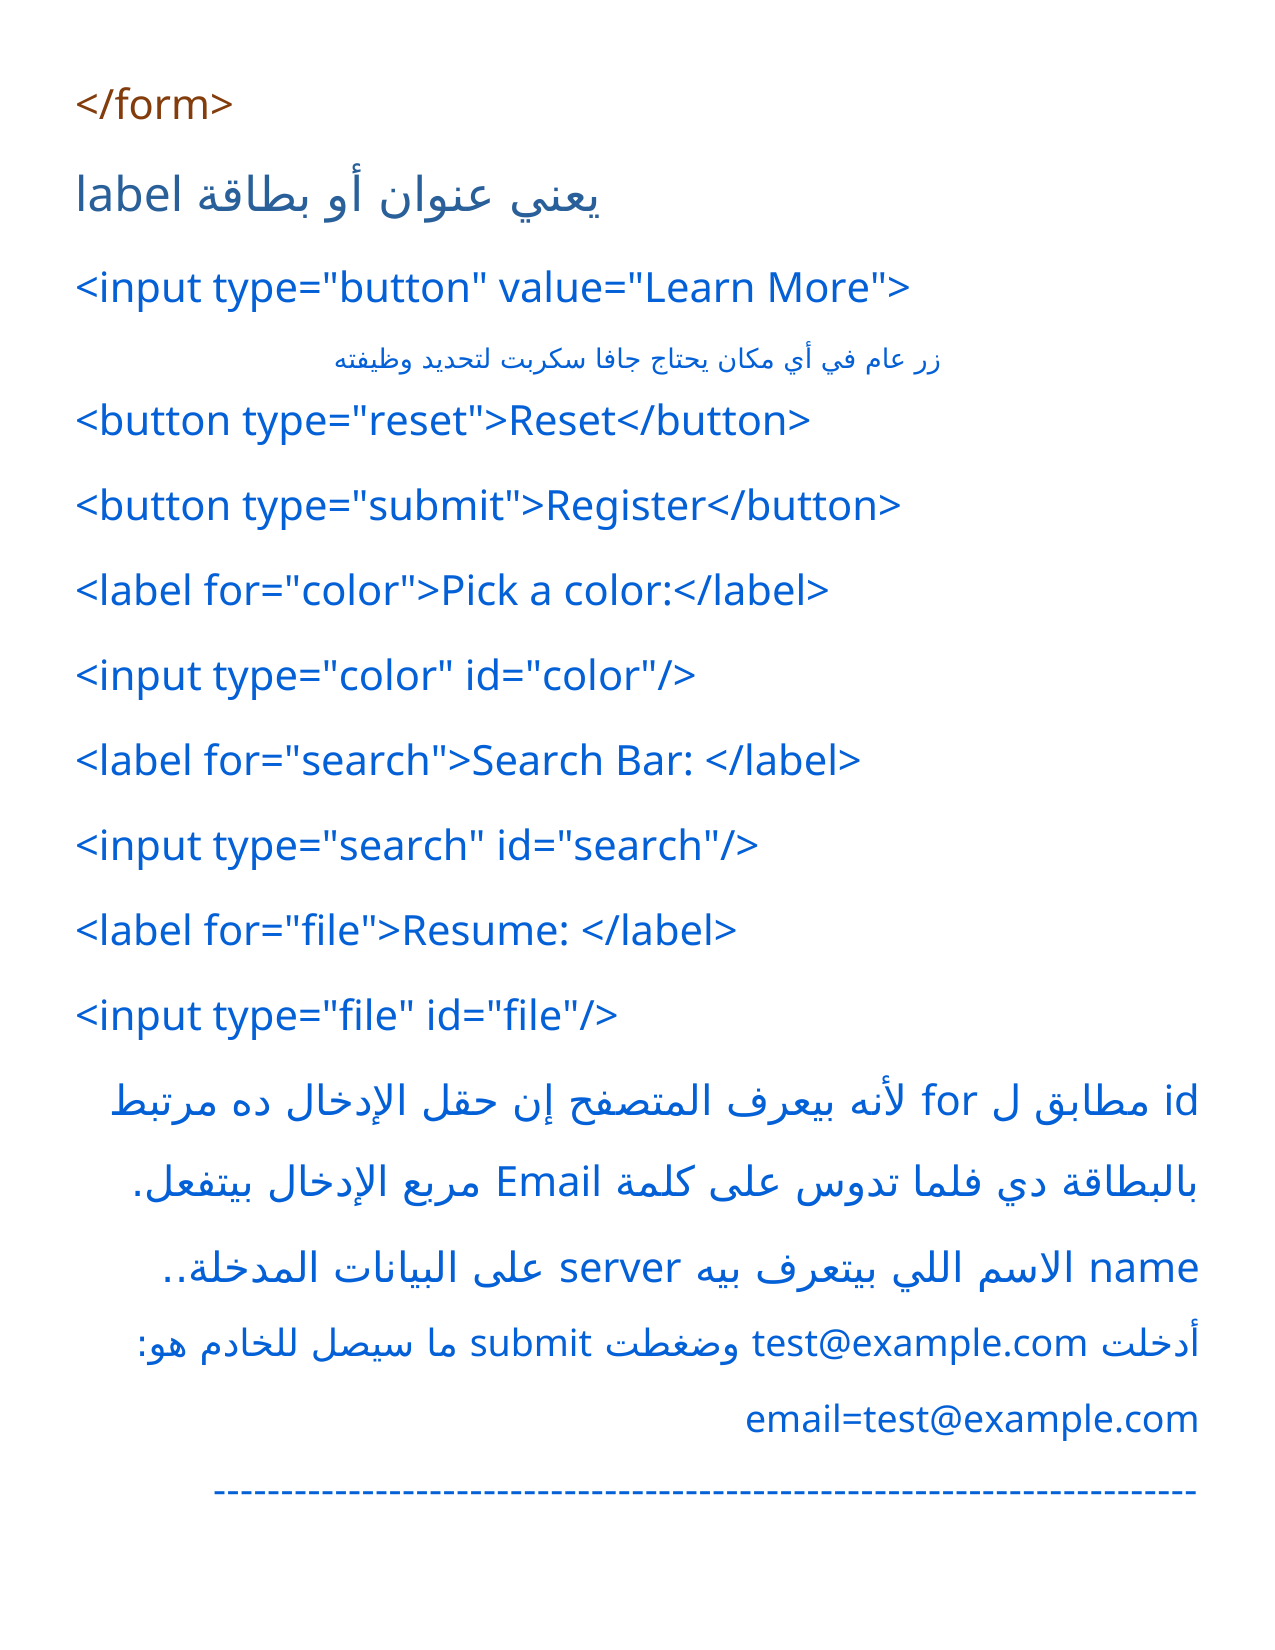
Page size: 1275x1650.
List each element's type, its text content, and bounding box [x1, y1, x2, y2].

text <button type="submit">Register</button> [75, 476, 1200, 532]
text id مطابق ل for لأنه بيعرف المتصفح إن حقل الإدخال ده مرتبط بالبطاقة دي فلما تدوس على كلمة Email مربع الإدخال بيتفعل. [75, 1071, 1200, 1209]
text ------------------------------------------------------------------------- [75, 1469, 1200, 1513]
text name الاسم اللي بيتعرف بيه server على البيانات المدخلة.. أدخلت test@example.com وضغطت submit ما سيصل للخادم هو: email=test@example.com [75, 1237, 1200, 1443]
text <button type="reset">Reset</button> [75, 390, 1200, 447]
text <input type="button" value="Learn More"> [75, 258, 1200, 315]
text <label for="file">Resume: </label> <input type="file" id="file"/> [75, 901, 1200, 1043]
text <label for="color">Pick a color:</label> <input type="color" id="color"/> [75, 561, 1200, 702]
text زر عام في أي مكان يحتاج جافا سكربت لتحديد وظيفته [75, 343, 1200, 375]
text </form> [75, 75, 1200, 132]
text <label for="search">Search Bar: </label> <input type="search" id="search"/> [75, 731, 1200, 873]
text label يعني عنوان أو بطاقة [75, 160, 1200, 225]
